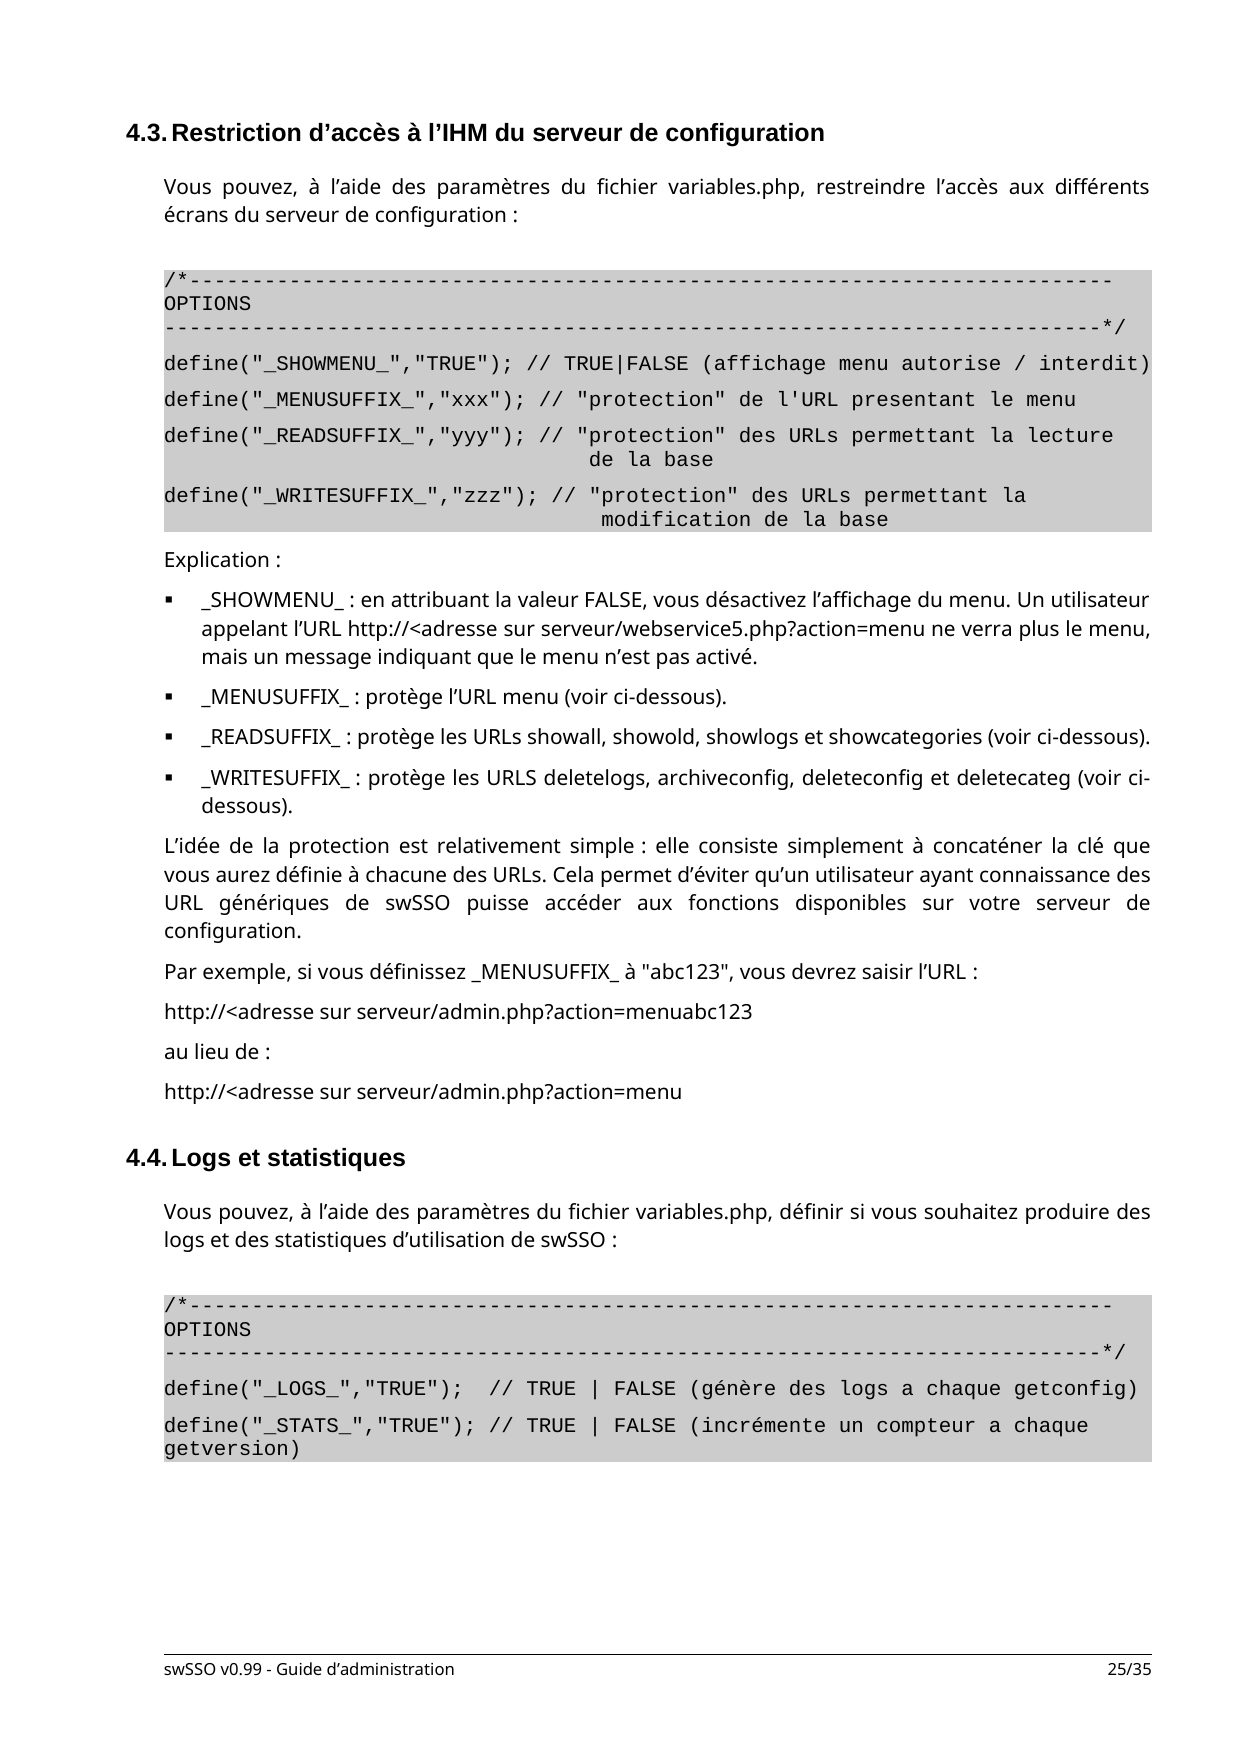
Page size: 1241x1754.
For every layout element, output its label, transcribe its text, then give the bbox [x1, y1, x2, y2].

text define("_STATS_","TRUE"); // TRUE | FALSE (incrémente un compteur a chaque getversion) [164, 1414, 1152, 1462]
list L’idée de la protection est relativement simple : elle consiste simplement à concaténer la clé que vous aurez définie à chacune des URLs. Cela permet d’éviter qu’un utilisateur ayant connaissance des URL génériques de swSSO puisse accéder aux fonctions disponibles sur votre serveur de configuration. [164, 831, 1152, 945]
list _SHOWMENU_ : en attribuant la valeur FALSE, vous désactivez l’affichage du menu. Un utilisateur appelant l’URL http://<adresse sur serveur/webservice5.php?action=menu ne verra plus le menu, mais un message indiquant que le menu n’est pas activé. [164, 585, 1152, 671]
text define("_LOGS_","TRUE"); // TRUE | FALSE (génère des logs a chaque getconfig) [164, 1378, 1152, 1402]
list http://<adresse sur serveur/admin.php?action=menuabc123 [164, 997, 1152, 1026]
subtitle Logs et statistiques [126, 1143, 1152, 1172]
text define("_MENUSUFFIX_","xxx"); // "protection" de l'URL presentant le menu [164, 389, 1152, 413]
list _WRITESUFFIX_ : protège les URLS deletelogs, archiveconfig, deleteconfig et deletecateg (voir ci-dessous). [164, 763, 1152, 819]
list _MENUSUFFIX_ : protège l’URL menu (voir ci-dessous). [164, 682, 1152, 711]
text ---------------------------------------------------------------------------*/ [164, 317, 1152, 341]
text Vous pouvez, à l’aide des paramètres du fichier variables.php, définir si vous souhaitez produire des logs et des statistiques d’utilisation de swSSO : [164, 1197, 1152, 1254]
text /*-------------------------------------------------------------------------- [164, 1295, 1152, 1319]
list au lieu de : [164, 1037, 1152, 1066]
text OPTIONS [164, 1319, 1152, 1342]
list Par exemple, si vous définissez _MENUSUFFIX_ à "abc123", vous devrez saisir l’URL : [164, 957, 1152, 985]
text ---------------------------------------------------------------------------*/ [164, 1342, 1152, 1366]
text OPTIONS [164, 293, 1152, 317]
list _READSUFFIX_ : protège les URLs showall, showold, showlogs et showcategories (voir ci-dessous). [164, 722, 1152, 751]
text Explication : [164, 545, 1152, 573]
list http://<adresse sur serveur/admin.php?action=menu [164, 1077, 1152, 1106]
text define("_SHOWMENU_","TRUE"); // TRUE|FALSE (affichage menu autorise / interdit) [164, 353, 1152, 377]
text define("_READSUFFIX_","yyy"); // "protection" des URLs permettant la lecture de la base [164, 425, 1152, 473]
text define("_WRITESUFFIX_","zzz"); // "protection" des URLs permettant la modification de la base [164, 485, 1152, 532]
subtitle Restriction d’accès à l’IHM du serveur de configuration [126, 118, 1152, 147]
text /*-------------------------------------------------------------------------- [164, 270, 1152, 293]
text Vous pouvez, à l’aide des paramètres du fichier variables.php, restreindre l’accès aux différents écrans du serveur de configuration : [164, 172, 1152, 229]
